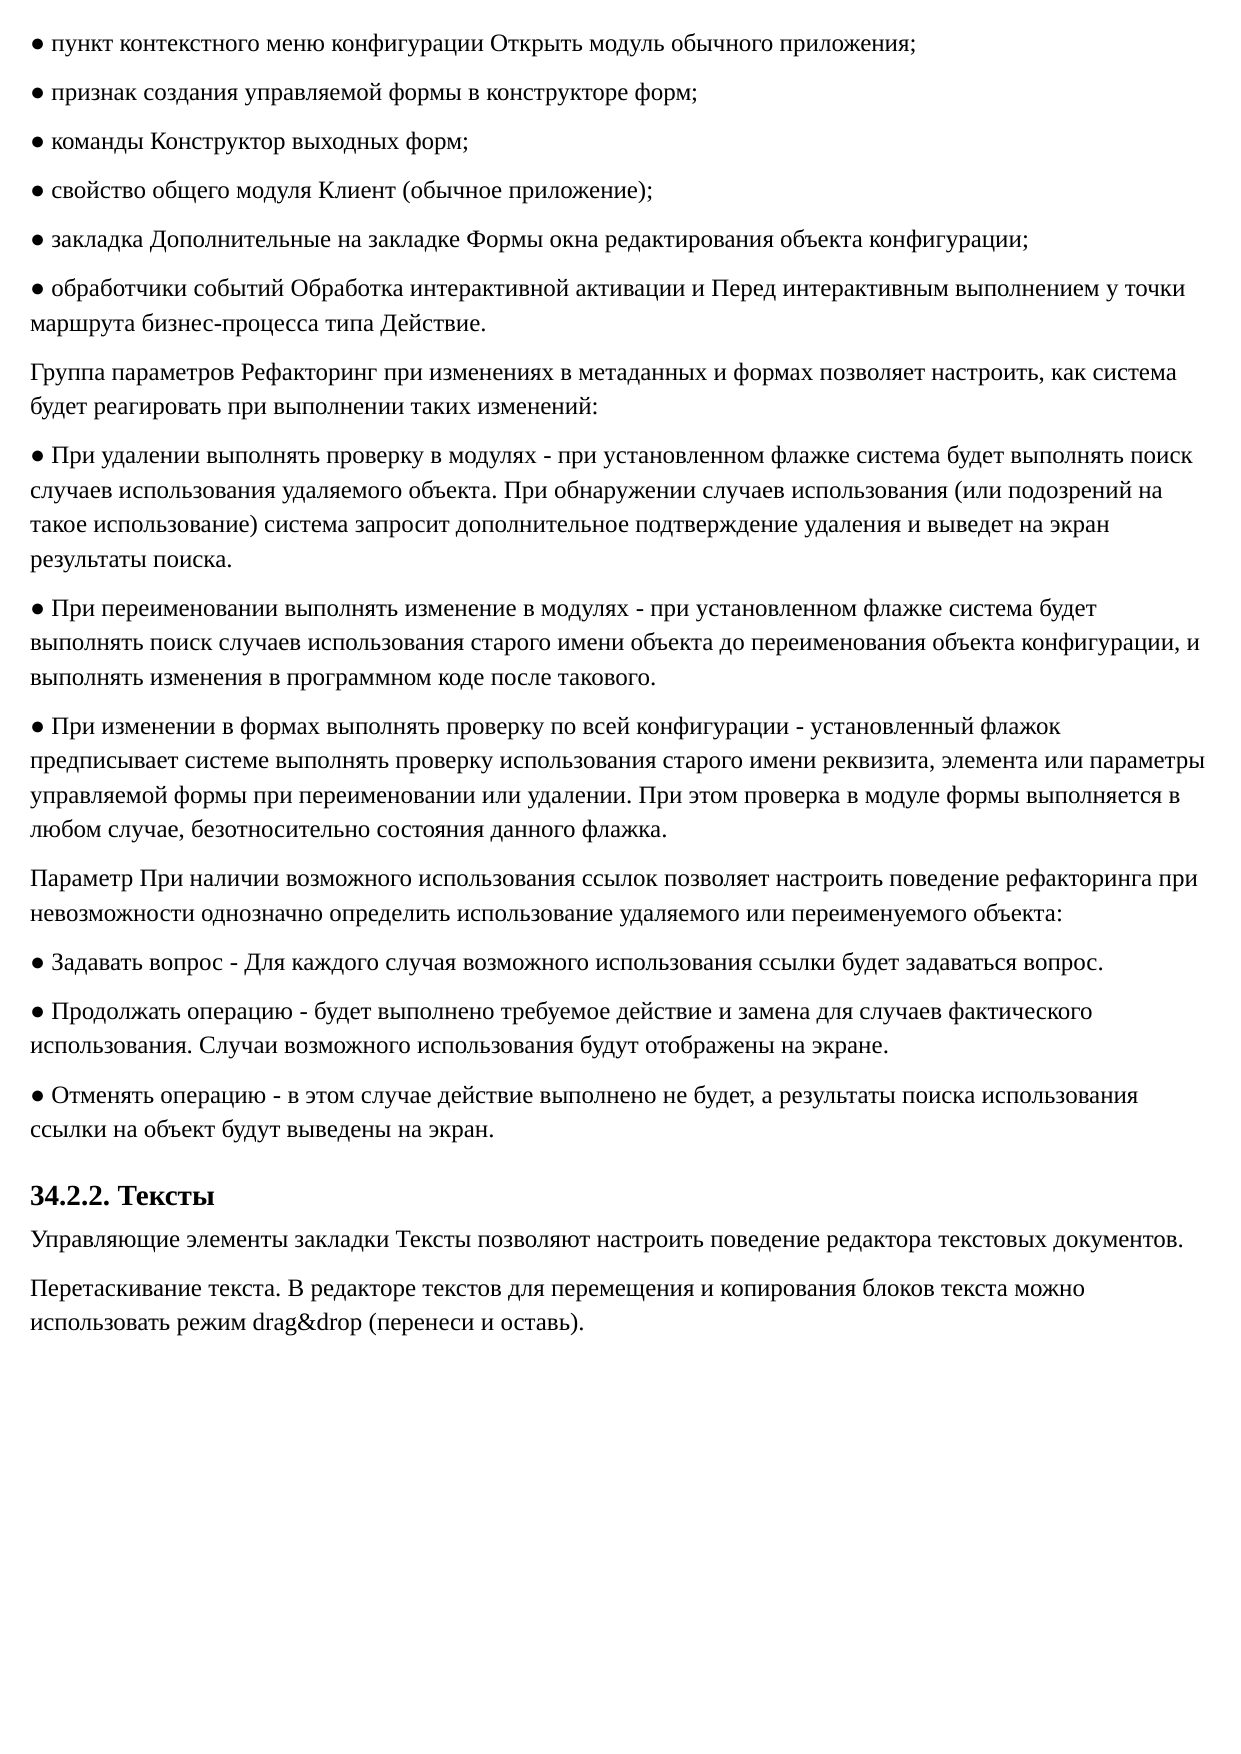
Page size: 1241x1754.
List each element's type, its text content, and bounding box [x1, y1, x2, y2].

text ● Задавать вопрос ‑ Для каждого случая возможного использования ссылки будет задаваться вопрос. [30, 947, 1211, 976]
text ● При изменении в формах выполнять проверку по всей конфигурации ‑ установленный флажок предписывает системе выполнять проверку использования старого имени реквизита, элемента или параметры управляемой формы при переименовании или удалении. При этом проверка в модуле формы выполняется в любом случае, безотносительно состояния данного флажка. [30, 711, 1211, 843]
text ● При удалении выполнять проверку в модулях ‑ при установленном флажке система будет выполнять поиск случаев использования удаляемого объекта. При обнаружении случаев использования (или подозрений на такое использование) система запросит дополнительное подтверждение удаления и выведет на экран результаты поиска. [30, 441, 1211, 573]
text ● свойство общего модуля Клиент (обычное приложение); [30, 175, 1211, 204]
text ● обработчики событий Обработка интерактивной активации и Перед интерактивным выполнением у точки маршрута бизнес-процесса типа Действие. [30, 273, 1211, 337]
subtitle 34.2.2. Тексты [30, 1178, 1211, 1211]
text Группа параметров Рефакторинг при изменениях в метаданных и формах позволяет настроить, как система будет реагировать при выполнении таких изменений: [30, 357, 1211, 420]
text ● закладка Дополнительные на закладке Формы окна редактирования объекта конфигурации; [30, 224, 1211, 253]
text ● пункт контекстного меню конфигурации Открыть модуль обычного приложения; [30, 28, 1211, 57]
text ● Продолжать операцию ‑ будет выполнено требуемое действие и замена для случаев фактического использования. Случаи возможного использования будут отображены на экране. [30, 996, 1211, 1059]
text ● признак создания управляемой формы в конструкторе форм; [30, 77, 1211, 106]
text Параметр При наличии возможного использования ссылок позволяет настроить поведение рефакторинга при невозможности однозначно определить использование удаляемого или переименуемого объекта: [30, 863, 1211, 927]
text ● При переименовании выполнять изменение в модулях ‑ при установленном флажке система будет выполнять поиск случаев использования старого имени объекта до переименования объекта конфигурации, и выполнять изменения в программном коде после такового. [30, 593, 1211, 691]
text ● команды Конструктор выходных форм; [30, 126, 1211, 155]
text Управляющие элементы закладки Тексты позволяют настроить поведение редактора текстовых документов. [30, 1224, 1211, 1253]
text ● Отменять операцию ‑ в этом случае действие выполнено не будет, а результаты поиска использования ссылки на объект будут выведены на экран. [30, 1080, 1211, 1143]
text Перетаскивание текста. В редакторе текстов для перемещения и копирования блоков текста можно использовать режим drag&drop (перенеси и оставь). [30, 1273, 1211, 1336]
